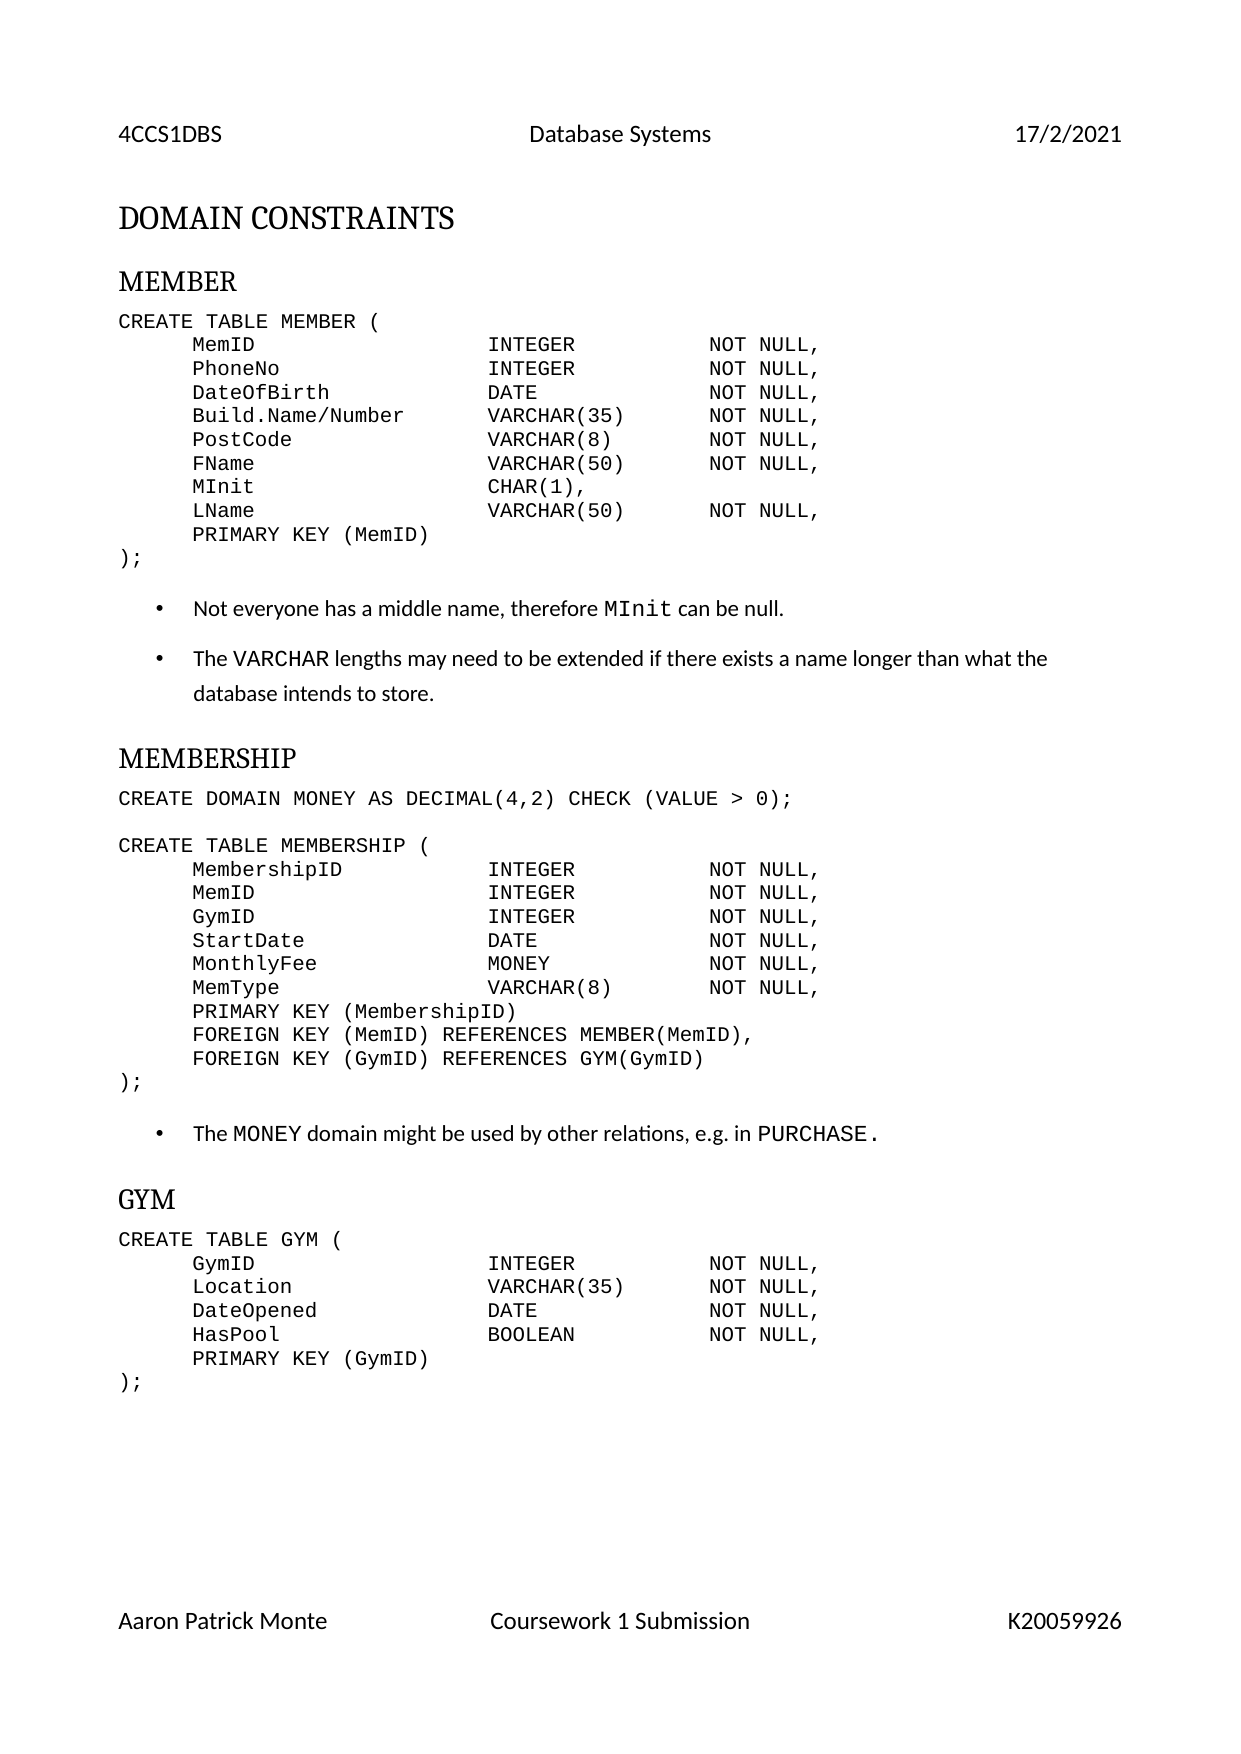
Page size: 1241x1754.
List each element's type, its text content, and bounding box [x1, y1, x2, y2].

text MemType VARCHAR(8) NOT NULL, [118, 977, 1122, 1001]
text Location VARCHAR(35) NOT NULL, [118, 1277, 1122, 1300]
text ); [118, 547, 1122, 571]
text GymID INTEGER NOT NULL, [118, 1253, 1122, 1277]
text PostCode VARCHAR(8) NOT NULL, [118, 429, 1122, 453]
text FOREIGN KEY (MemID) REFERENCES MEMBER(MemID), [118, 1024, 1122, 1048]
text PhoneNo INTEGER NOT NULL, [118, 358, 1122, 382]
list Not everyone has a middle name, therefore MInit can be null. [156, 594, 1122, 624]
subtitle Membership [118, 742, 1122, 775]
text CREATE DOMAIN MONEY AS DECIMAL(4,2) CHECK (VALUE > 0); [118, 788, 1122, 811]
text DateOpened DATE NOT NULL, [118, 1300, 1122, 1324]
text MembershipID INTEGER NOT NULL, [118, 859, 1122, 882]
text PRIMARY KEY (MemID) [118, 524, 1122, 547]
text ); [118, 1371, 1122, 1395]
text FName VARCHAR(50) NOT NULL, [118, 453, 1122, 476]
text LName VARCHAR(50) NOT NULL, [118, 500, 1122, 524]
text HasPool BOOLEAN NOT NULL, [118, 1324, 1122, 1347]
text PRIMARY KEY (MembershipID) [118, 1001, 1122, 1024]
text PRIMARY KEY (GymID) [118, 1347, 1122, 1371]
text CREATE TABLE MEMBERSHIP ( [118, 835, 1122, 859]
text MemID INTEGER NOT NULL, [118, 334, 1122, 358]
text StartDate DATE NOT NULL, [118, 930, 1122, 953]
text GymID INTEGER NOT NULL, [118, 906, 1122, 930]
subtitle Gym [118, 1183, 1122, 1217]
text Build.Name/Number VARCHAR(35) NOT NULL, [118, 405, 1122, 429]
text MInit CHAR(1), [118, 476, 1122, 500]
subtitle MEMBER [118, 264, 1122, 298]
text CREATE TABLE MEMBER ( [118, 311, 1122, 334]
text FOREIGN KEY (GymID) REFERENCES GYM(GymID) [118, 1048, 1122, 1072]
list The VARCHAR lengths may need to be extended if there exists a name longer than what the database intends to store. [156, 644, 1122, 707]
text ); [118, 1072, 1122, 1095]
text MemID INTEGER NOT NULL, [118, 882, 1122, 906]
text CREATE TABLE GYM ( [118, 1229, 1122, 1253]
text MonthlyFee MONEY NOT NULL, [118, 953, 1122, 977]
list The MONEY domain might be used by other relations, e.g. in PURCHASE. [156, 1119, 1122, 1148]
text DateOfBirth DATE NOT NULL, [118, 382, 1122, 405]
subtitle Domain constraints [118, 199, 1122, 237]
